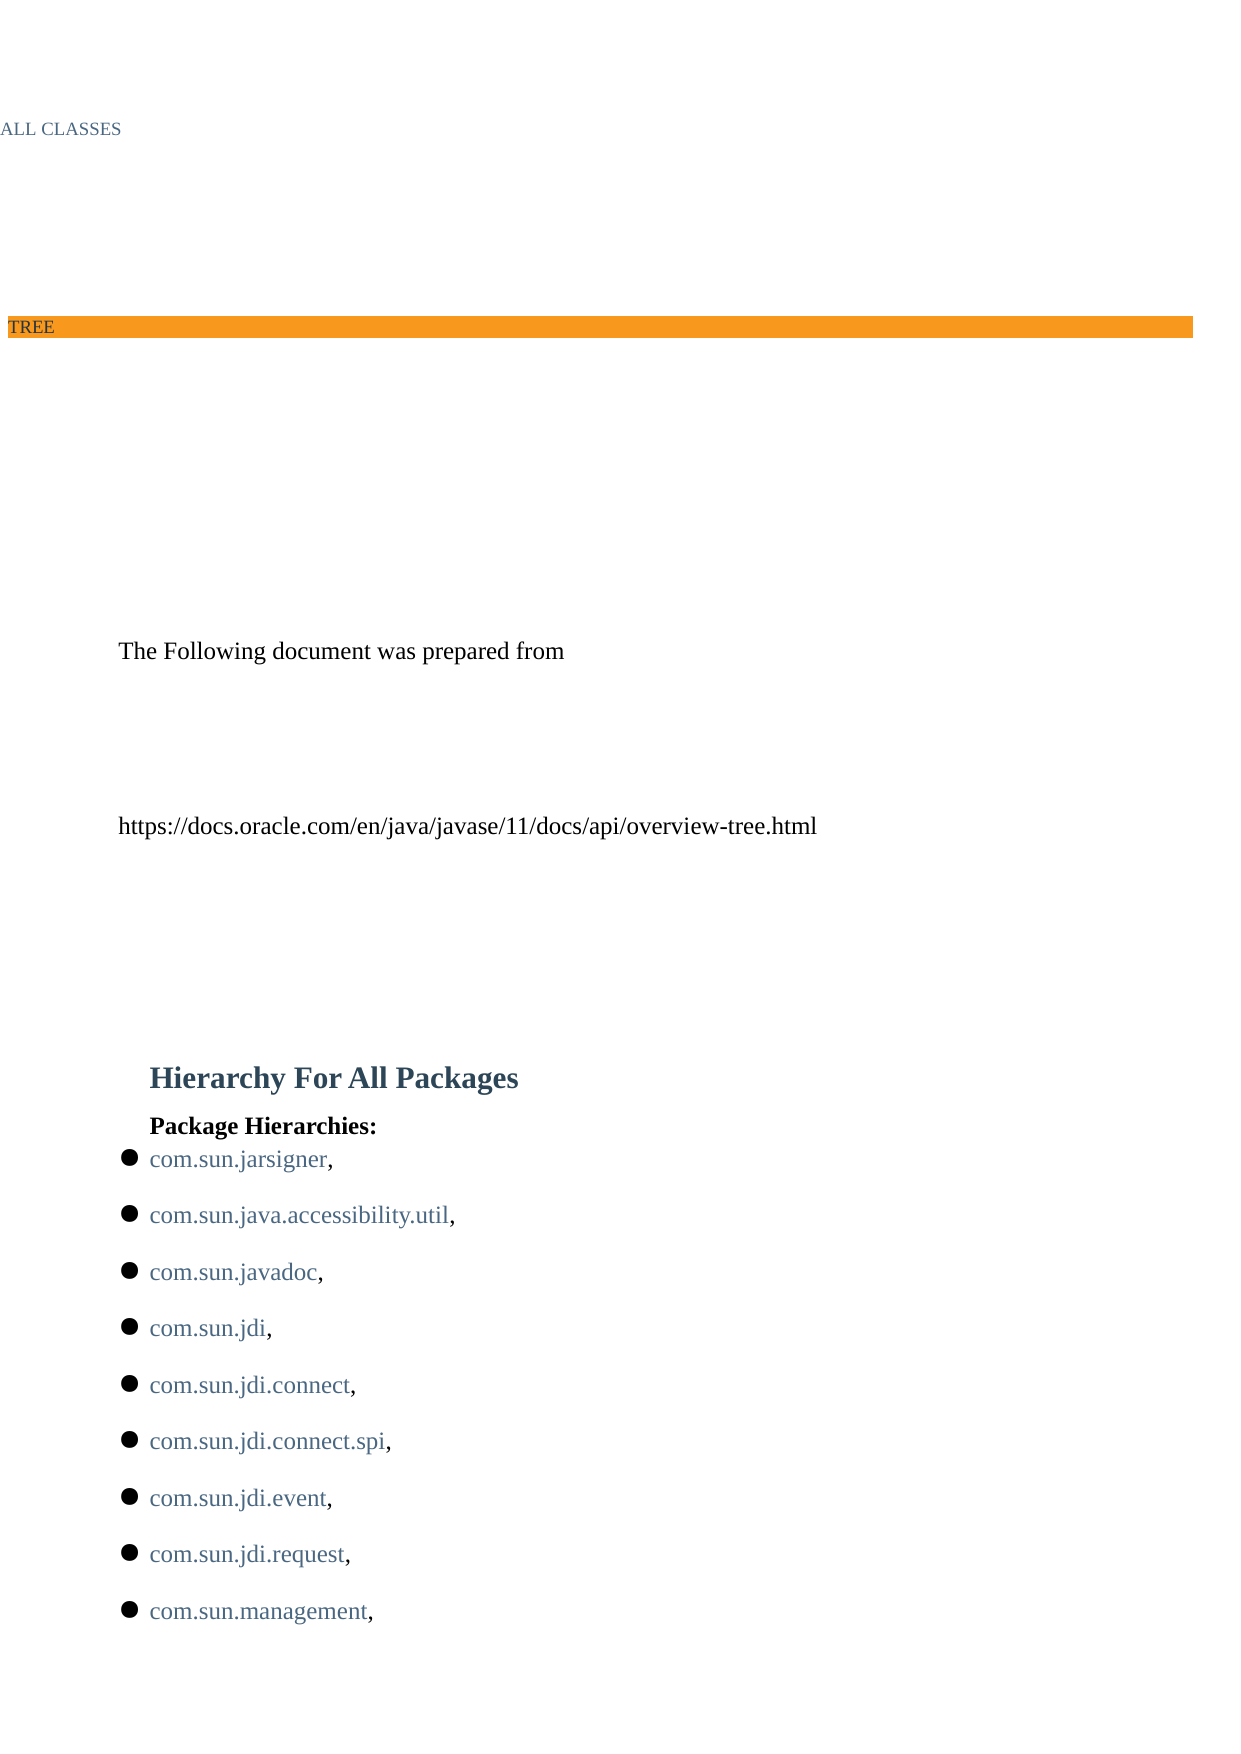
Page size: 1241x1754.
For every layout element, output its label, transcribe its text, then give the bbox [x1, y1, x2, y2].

list com.sun.jdi, [149, 1313, 1091, 1342]
list PACKAGE [0, 242, 1201, 263]
list com.sun.jarsigner, [149, 1144, 1091, 1173]
list com.sun.jdi.request, [149, 1539, 1091, 1568]
list com.sun.jdi.connect.spi, [149, 1426, 1091, 1455]
list TREE [8, 316, 1193, 338]
list INDEX [0, 367, 1201, 390]
list DEPRECATED [0, 341, 1201, 364]
list com.sun.javadoc, [149, 1257, 1091, 1286]
list com.sun.management, [149, 1596, 1091, 1624]
text https://docs.oracle.com/en/java/javase/11/docs/api/overview-tree.html [118, 811, 1122, 840]
text Package Hierarchies: [149, 1111, 1091, 1140]
list ALL CLASSES [0, 118, 1201, 141]
text Java SE 11 & JDK 11 [0, 442, 1240, 462]
list HELP [0, 393, 1201, 416]
list MODULE [0, 217, 1201, 238]
list com.sun.jdi.event, [149, 1483, 1091, 1512]
list OVERVIEW [0, 191, 1201, 213]
list com.sun.jdi.connect, [149, 1370, 1091, 1399]
list CLASS [0, 266, 1201, 288]
text The Following document was prepared from [118, 636, 1122, 665]
list com.sun.java.accessibility.util, [149, 1201, 1091, 1229]
subtitle Hierarchy For All Packages [149, 1059, 1091, 1095]
list USE [0, 291, 1201, 313]
